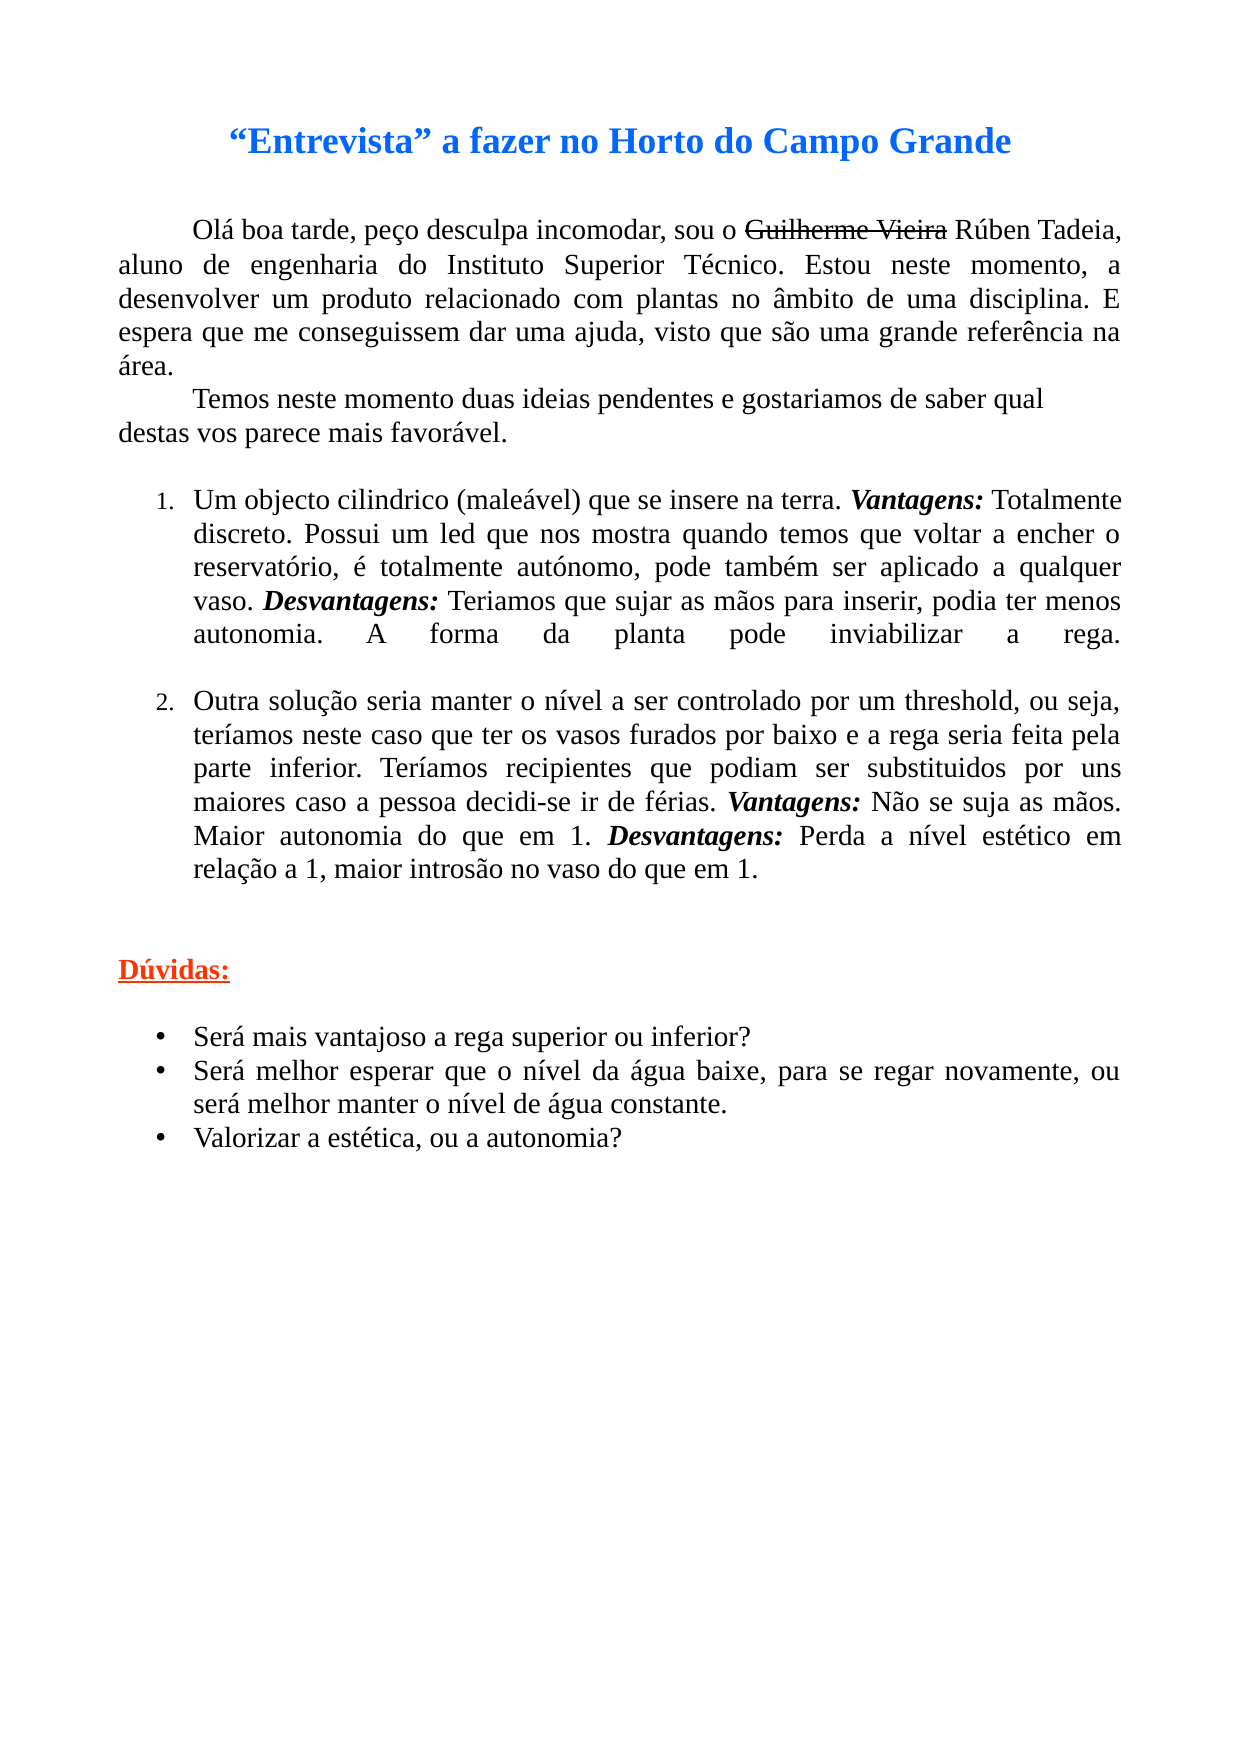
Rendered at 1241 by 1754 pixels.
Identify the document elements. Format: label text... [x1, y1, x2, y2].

text Dúvidas: [118, 952, 1122, 1019]
list Um objecto cilindrico (maleável) que se insere na terra. Vantagens: Totalmente discreto. Possui um led que nos mostra quando temos que voltar a encher o reservatório, é totalmente autónomo, pode também ser aplicado a qualquer vaso. Desvantagens: Teriamos que sujar as mãos para inserir, podia ter menos autonomia. A forma da planta pode inviabilizar a rega. [156, 482, 1122, 683]
list Será mais vantajoso a rega superior ou inferior? [156, 1019, 1122, 1053]
list Valorizar a estética, ou a autonomia? [156, 1120, 1122, 1153]
text “Entrevista” a fazer no Horto do Campo Grande [118, 118, 1122, 161]
list Será melhor esperar que o nível da água baixe, para se regar novamente, ou será melhor manter o nível de água constante. [156, 1053, 1122, 1120]
text Olá boa tarde, peço desculpa incomodar, sou o Guilherme Vieira Rúben Tadeia, aluno de engenharia do Instituto Superior Técnico. Estou neste momento, a desenvolver um produto relacionado com plantas no âmbito de uma disciplina. E espera que me conseguissem dar uma ajuda, visto que são uma grande referência na área. [118, 204, 1122, 382]
text Temos neste momento duas ideias pendentes e gostariamos de saber qual destas vos parece mais favorável. [118, 382, 1122, 482]
list Outra solução seria manter o nível a ser controlado por um threshold, ou seja, teríamos neste caso que ter os vasos furados por baixo e a rega seria feita pela parte inferior. Teríamos recipientes que podiam ser substituidos por uns maiores caso a pessoa decidi-se ir de férias. Vantagens: Não se suja as mãos. Maior autonomia do que em 1. Desvantagens: Perda a nível estético em relação a 1, maior introsão no vaso do que em 1. [156, 683, 1122, 885]
